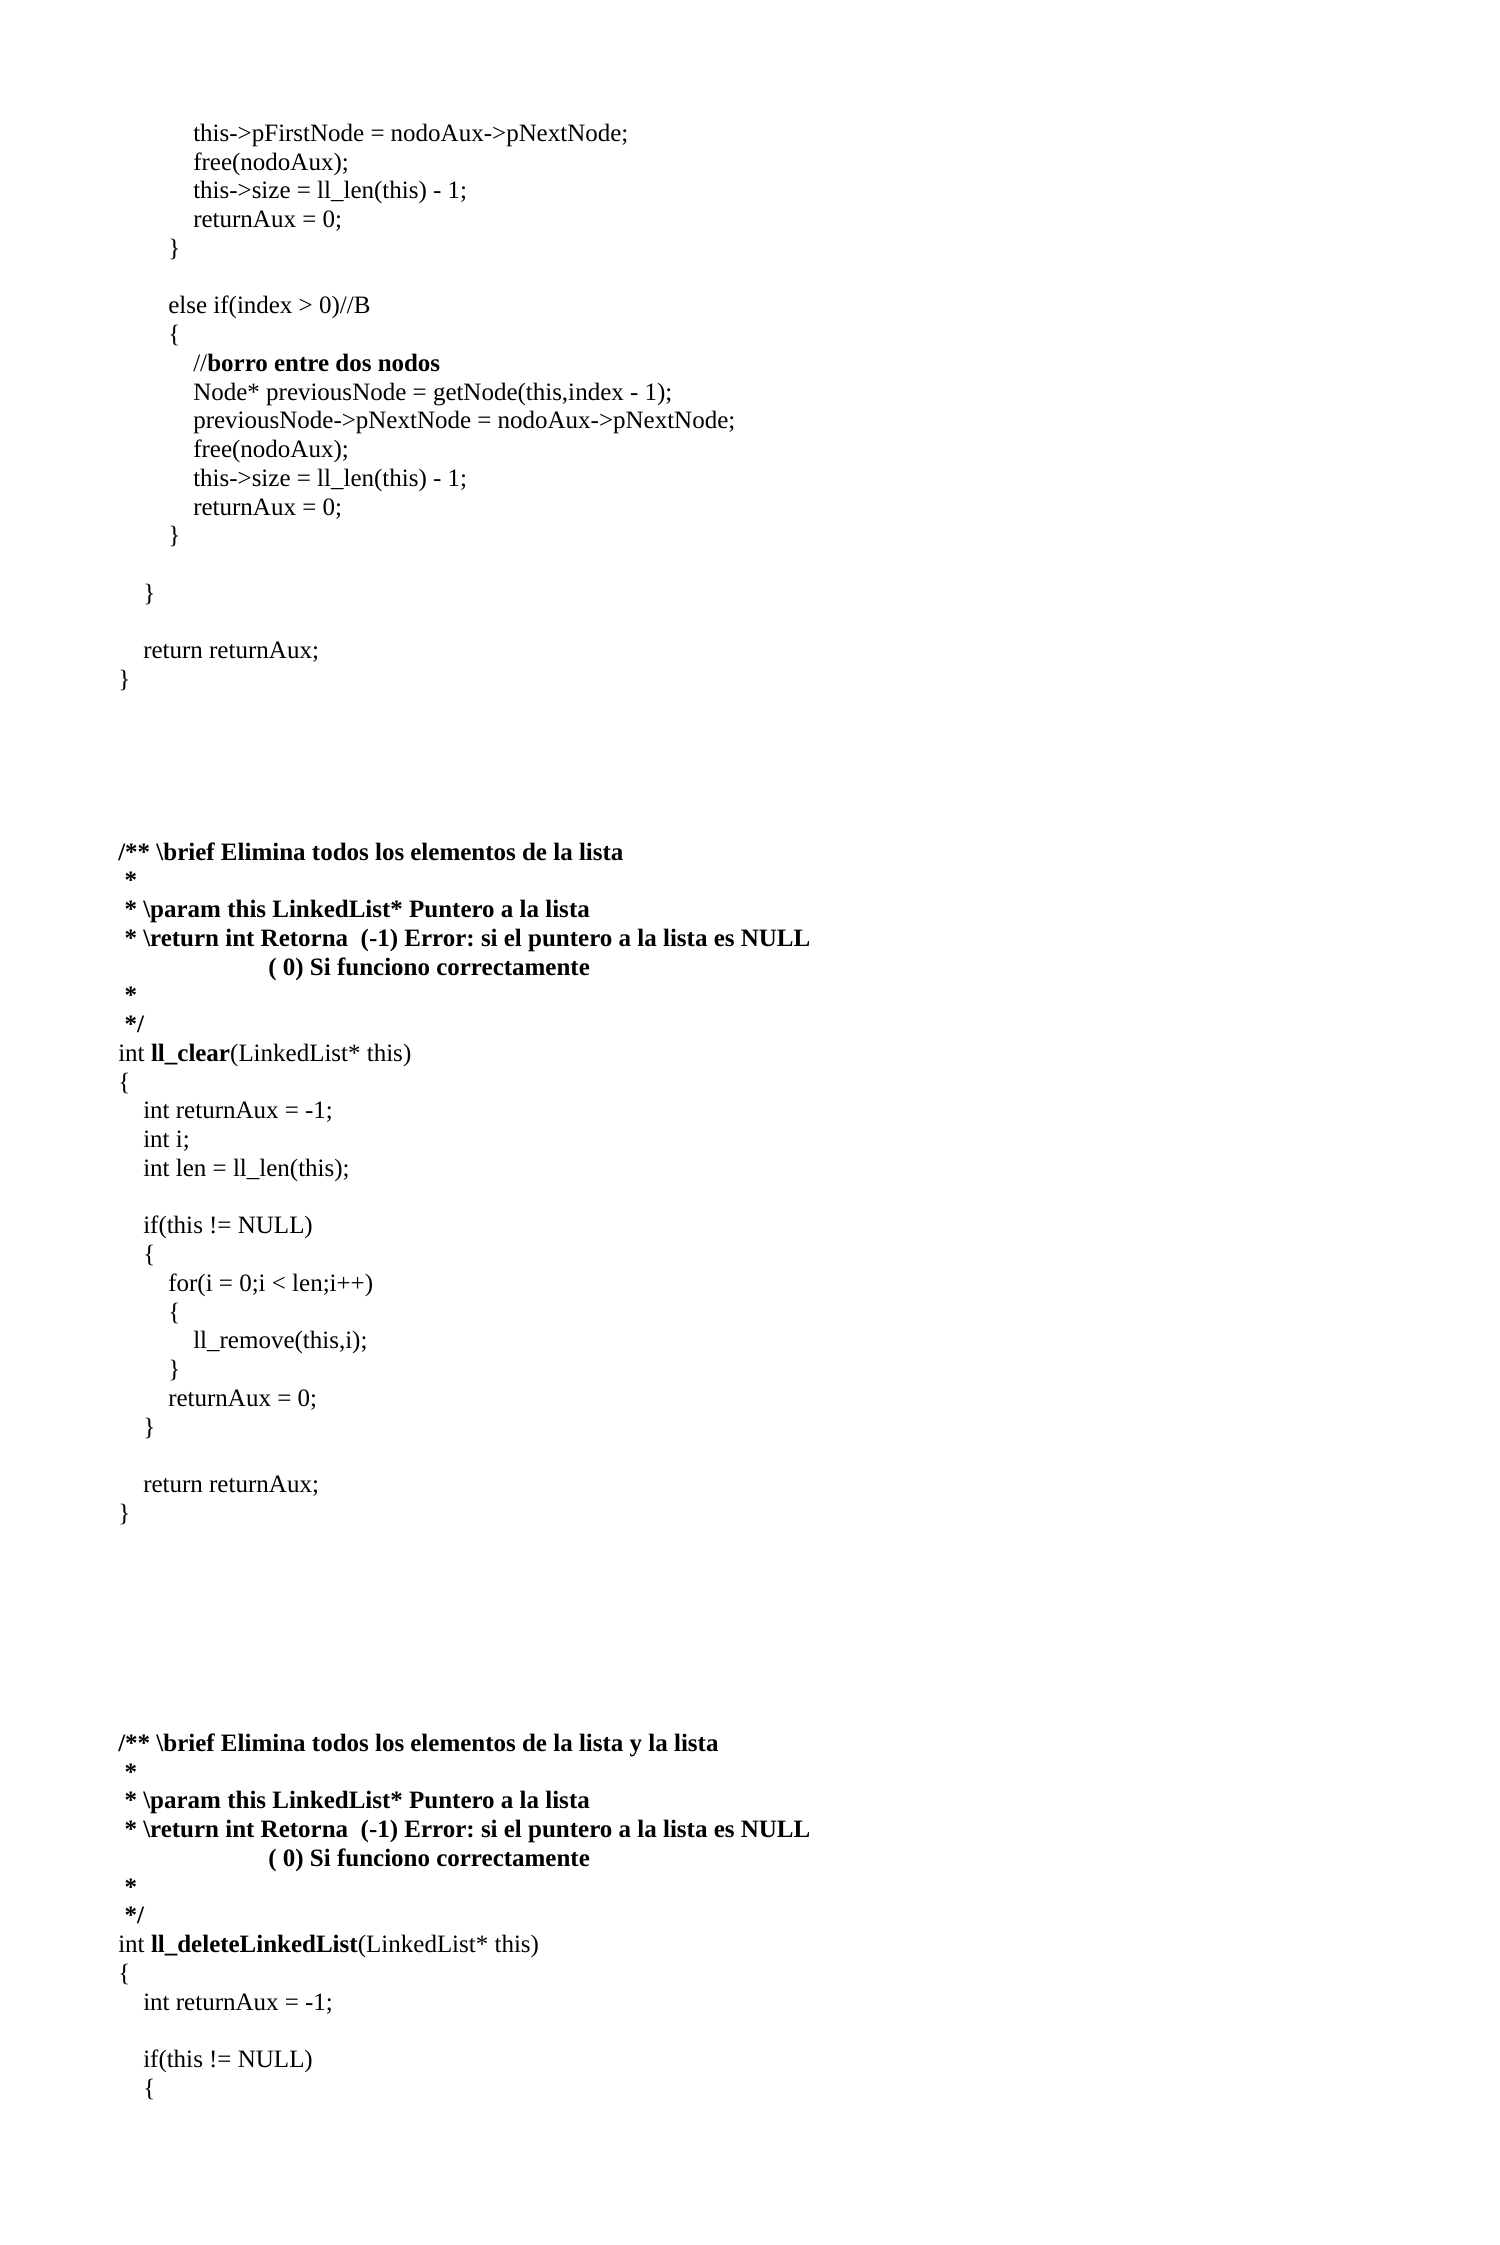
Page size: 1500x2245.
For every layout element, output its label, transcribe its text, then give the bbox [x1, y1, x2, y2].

text /** \brief Elimina todos los elementos de la lista [118, 837, 1382, 866]
text * \param this LinkedList* Puntero a la lista [118, 894, 1382, 923]
text { [118, 319, 1382, 348]
text * \param this LinkedList* Puntero a la lista [118, 1786, 1382, 1814]
text { [118, 1297, 1382, 1326]
text int ll_deleteLinkedList(LinkedList* this) [118, 1929, 1382, 1958]
text { [118, 1958, 1382, 1987]
text ( 0) Si funciono correctamente [118, 952, 1382, 981]
text } [118, 578, 1382, 607]
text for(i = 0;i < len;i++) [118, 1268, 1382, 1297]
text } [118, 1412, 1382, 1441]
text return returnAux; [118, 1469, 1382, 1498]
text * [118, 866, 1382, 894]
text this->pFirstNode = nodoAux->pNextNode; [118, 118, 1382, 147]
text returnAux = 0; [118, 204, 1382, 233]
text { [118, 2073, 1382, 2102]
text * \return int Retorna (-1) Error: si el puntero a la lista es NULL [118, 1814, 1382, 1843]
text else if(index > 0)//B [118, 291, 1382, 319]
text int ll_clear(LinkedList* this) [118, 1038, 1382, 1067]
text free(nodoAux); [118, 147, 1382, 176]
text free(nodoAux); [118, 434, 1382, 463]
text ( 0) Si funciono correctamente [118, 1843, 1382, 1872]
text if(this != NULL) [118, 2044, 1382, 2073]
text previousNode->pNextNode = nodoAux->pNextNode; [118, 406, 1382, 434]
text * [118, 1757, 1382, 1786]
text * [118, 981, 1382, 1009]
text int returnAux = -1; [118, 1096, 1382, 1124]
text } [118, 521, 1382, 549]
text int len = ll_len(this); [118, 1153, 1382, 1182]
text Node* previousNode = getNode(this,index - 1); [118, 377, 1382, 406]
text this->size = ll_len(this) - 1; [118, 176, 1382, 204]
text return returnAux; [118, 636, 1382, 664]
text { [118, 1067, 1382, 1096]
text ll_remove(this,i); [118, 1326, 1382, 1354]
text int returnAux = -1; [118, 1987, 1382, 2016]
text * \return int Retorna (-1) Error: si el puntero a la lista es NULL [118, 923, 1382, 952]
text } [118, 1498, 1382, 1527]
text int i; [118, 1124, 1382, 1153]
text * [118, 1872, 1382, 1901]
text } [118, 1354, 1382, 1383]
text if(this != NULL) [118, 1211, 1382, 1239]
text returnAux = 0; [118, 492, 1382, 521]
text this->size = ll_len(this) - 1; [118, 463, 1382, 492]
text */ [118, 1901, 1382, 1929]
text } [118, 664, 1382, 693]
text /** \brief Elimina todos los elementos de la lista y la lista [118, 1728, 1382, 1757]
text { [118, 1239, 1382, 1268]
text returnAux = 0; [118, 1383, 1382, 1412]
text //borro entre dos nodos [118, 348, 1382, 377]
text */ [118, 1009, 1382, 1038]
text } [118, 233, 1382, 262]
